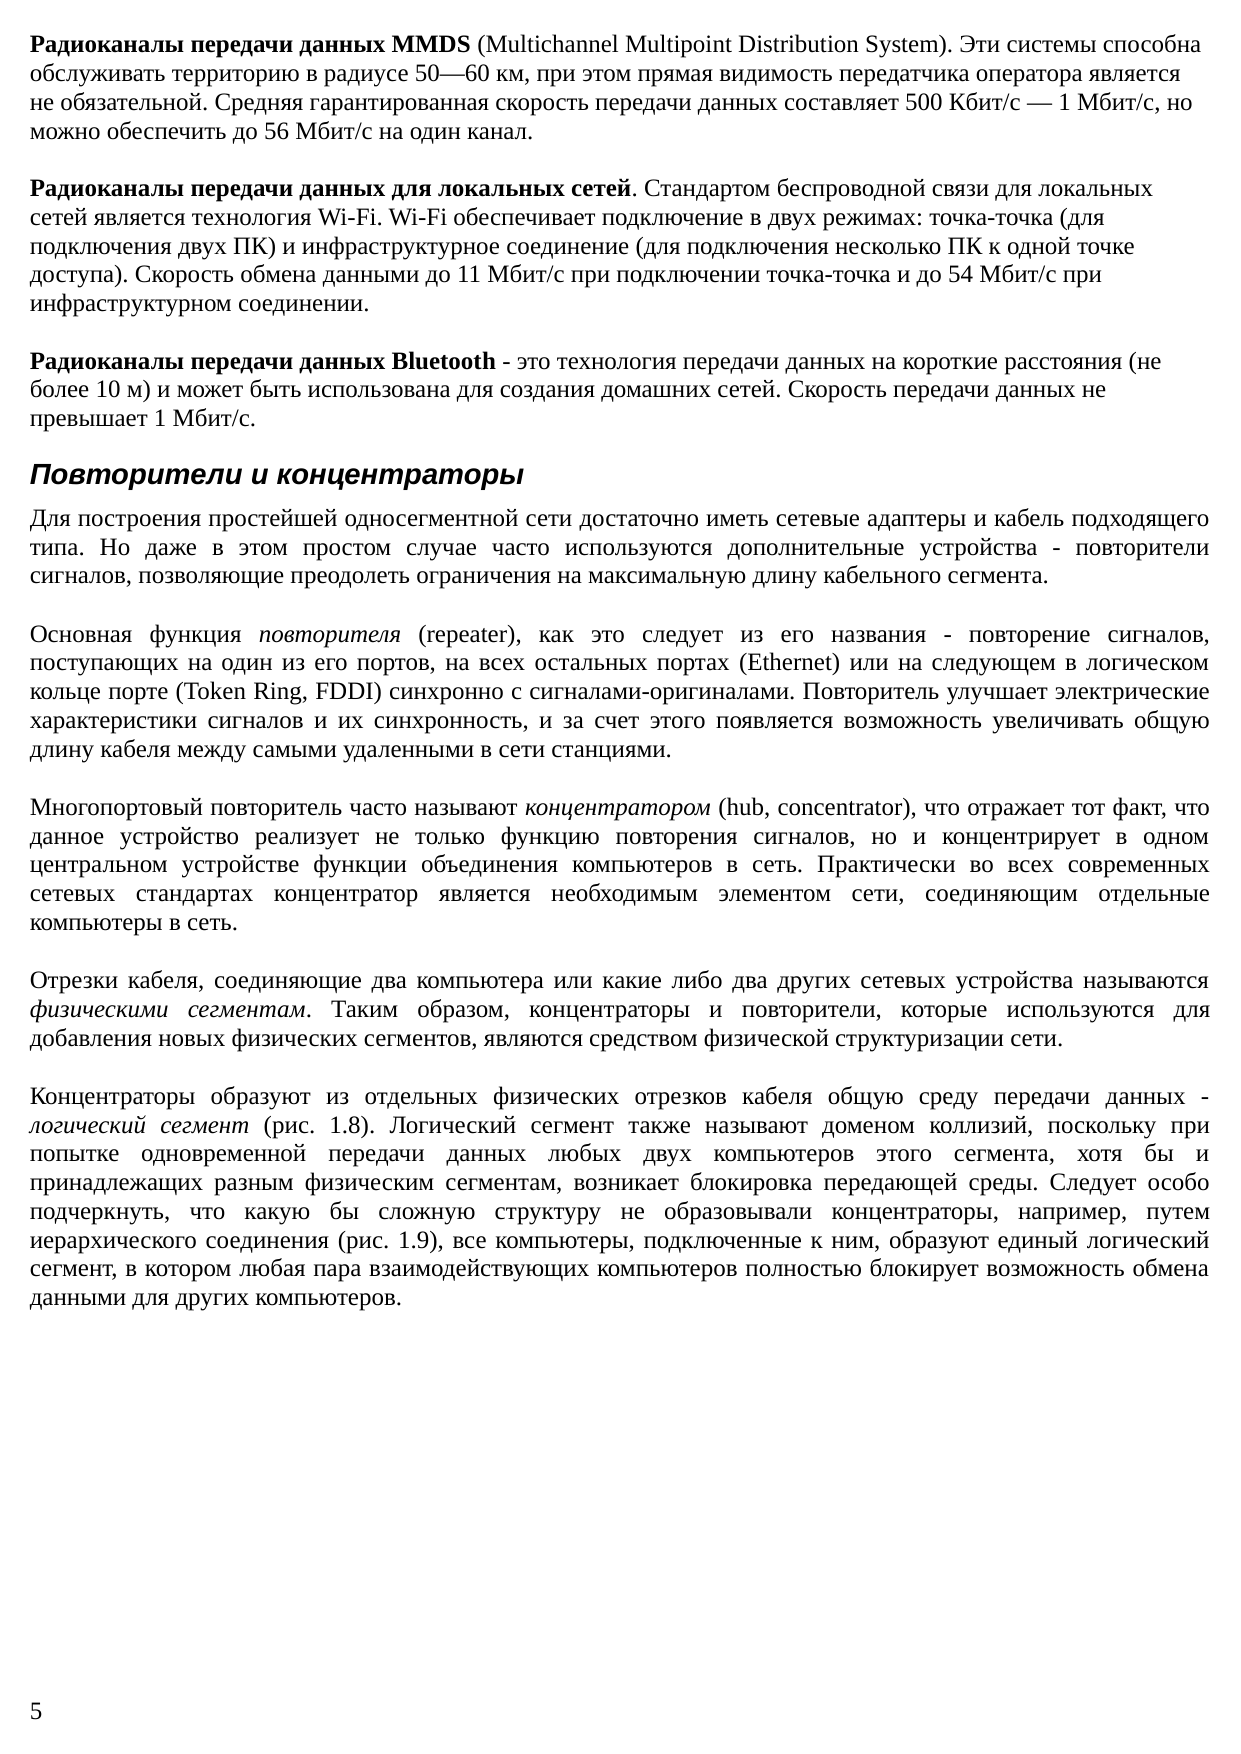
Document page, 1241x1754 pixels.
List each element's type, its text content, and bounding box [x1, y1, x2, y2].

text Отрезки кабеля, соединяющие два компьютера или какие либо два других сетевых устройства называются физическими сегментам. Таким образом, концентраторы и повторители, которые используются для добавления новых физических сегментов, являются средством физической структуризации сети. [29, 965, 1211, 1051]
text Для построения простейшей односегментной сети достаточно иметь сетевые адаптеры и кабель подходящего типа. Но даже в этом простом случае часто используются дополнительные устройства - повторители сигналов, позволяющие преодолеть ограничения на максимальную длину кабельного сегмента. [29, 503, 1211, 589]
subtitle Повторители и концентраторы [29, 457, 1211, 491]
text Концентраторы образуют из отдельных физических отрезков кабеля общую среду передачи данных - логический сегмент (рис. 1.8). Логический сегмент также называют доменом коллизий, поскольку при попытке одновременной передачи данных любых двух компьютеров этого сегмента, хотя бы и принадлежащих разным физическим сегментам, возникает блокировка передающей среды. Следует особо подчеркнуть, что какую бы сложную структуру не образовывали концентраторы, например, путем иерархического соединения (рис. 1.9), все компьютеры, подключенные к ним, образуют единый логический сегмент, в котором любая пара взаимодействующих компьютеров полностью блокирует возможность обмена данными для других компьютеров. [29, 1081, 1211, 1311]
text Многопортовый повторитель часто называют концентратором (hub, concentrator), что отражает тот факт, что данное устройство реализует не только функцию повторения сигналов, но и концентрирует в одном центральном устройстве функции объединения компьютеров в сеть. Практически во всех современных сетевых стандартах концентратор является необходимым элементом сети, соединяющим отдельные компьютеры в сеть. [29, 792, 1211, 936]
text Основная функция повторителя (repeater), как это следует из его названия - повторение сигналов, поступающих на один из его портов, на всех остальных портах (Ethernet) или на следующем в логическом кольце порте (Token Ring, FDDI) синхронно с сигналами-оригиналами. Повторитель улучшает электрические характеристики сигналов и их синхронность, и за счет этого появляется возможность увеличивать общую длину кабеля между самыми удаленными в сети станциями. [29, 619, 1211, 762]
text Радиоканалы передачи данных MMDS (Multichannel Multipoint Distribution System). Эти системы способна обслуживать территорию в радиусе 50—60 км, при этом прямая видимость передатчика оператора является не обязательной. Средняя гарантированная скорость передачи данных составляет 500 Кбит/с — 1 Мбит/с, но можно обеспечить до 56 Мбит/с на один канал. Радиоканалы передачи данных для локальных сетей. Стандартом беспроводной связи для локальных сетей является технология Wi-Fi. Wi-Fi обеспечивает подключение в двух режимах: точка-точка (для подключения двух ПК) и инфраструктурное соединение (для подключения несколько ПК к одной точке доступа). Скорость обмена данными до 11 Mбит/с при подключении точка-точка и до 54 Мбит/с при инфраструктурном соединении. Радиоканалы передачи данных Bluetooth - это технология передачи данных на короткие расстояния (не более 10 м) и может быть использована для создания домашних сетей. Скорость передачи данных не превышает 1 Мбит/с. [29, 29, 1211, 432]
